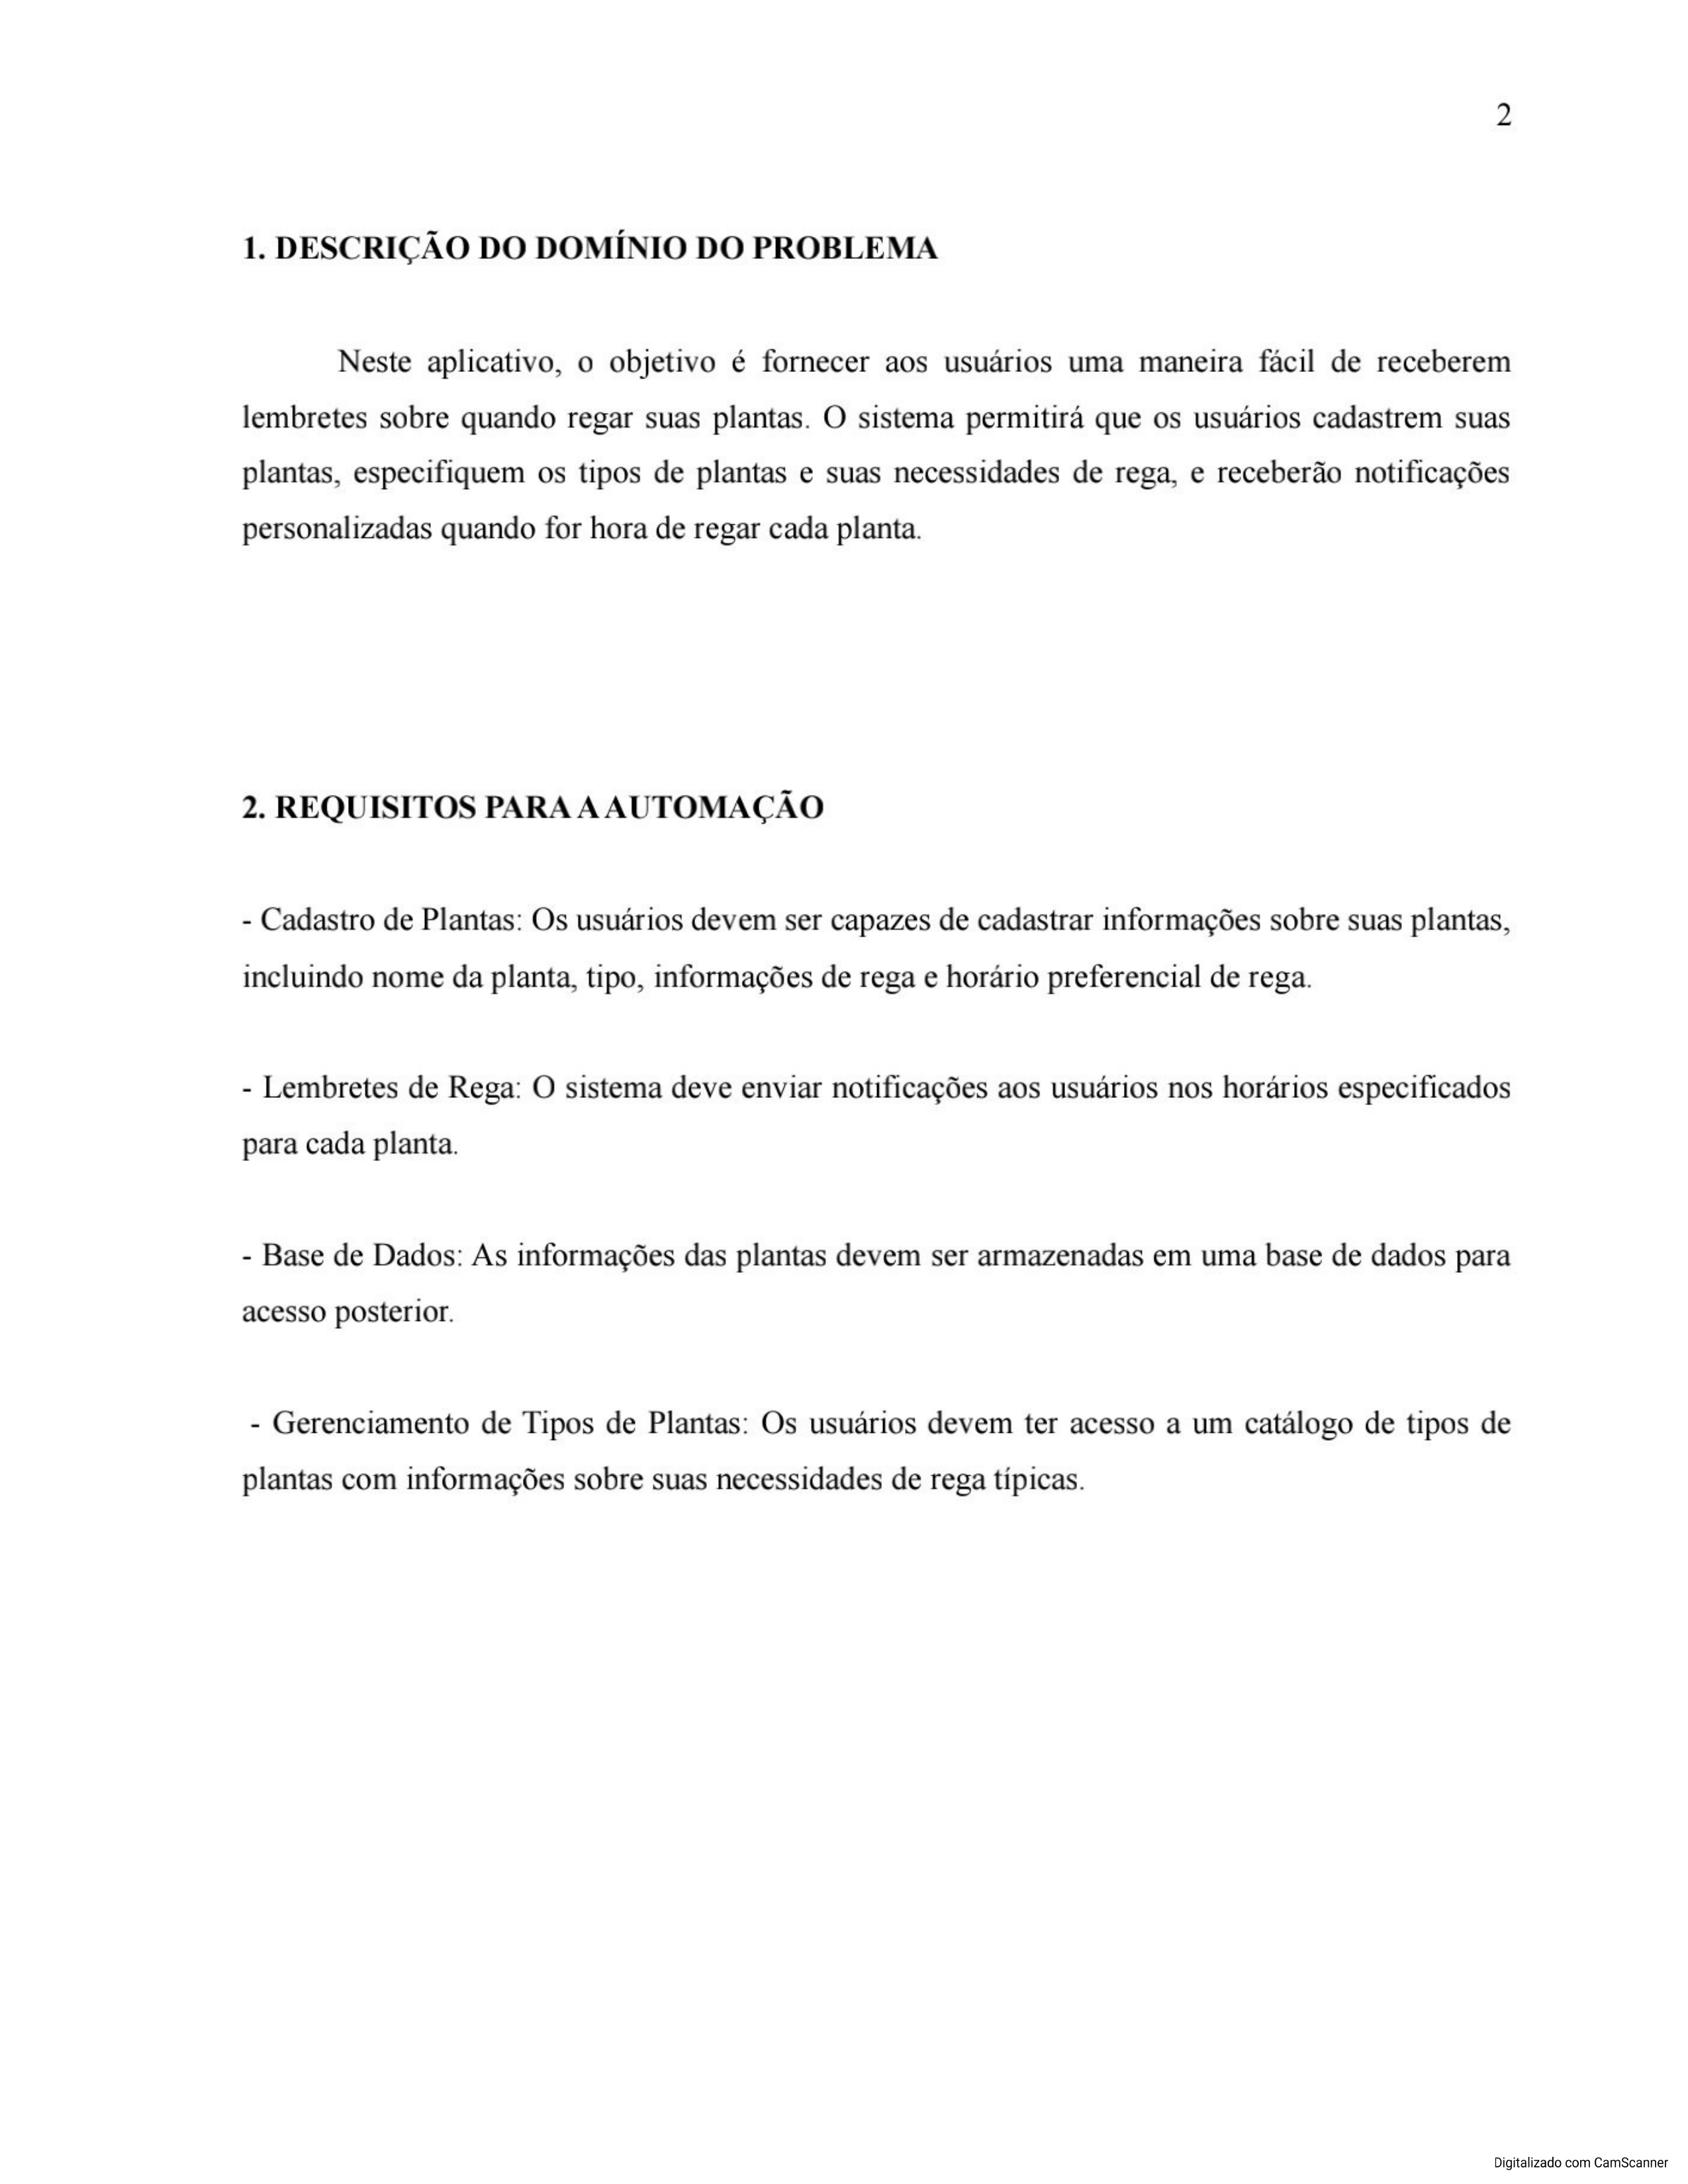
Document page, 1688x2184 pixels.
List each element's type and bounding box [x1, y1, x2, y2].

picture [242, 95, 1517, 1504]
picture [1495, 2156, 1668, 2170]
